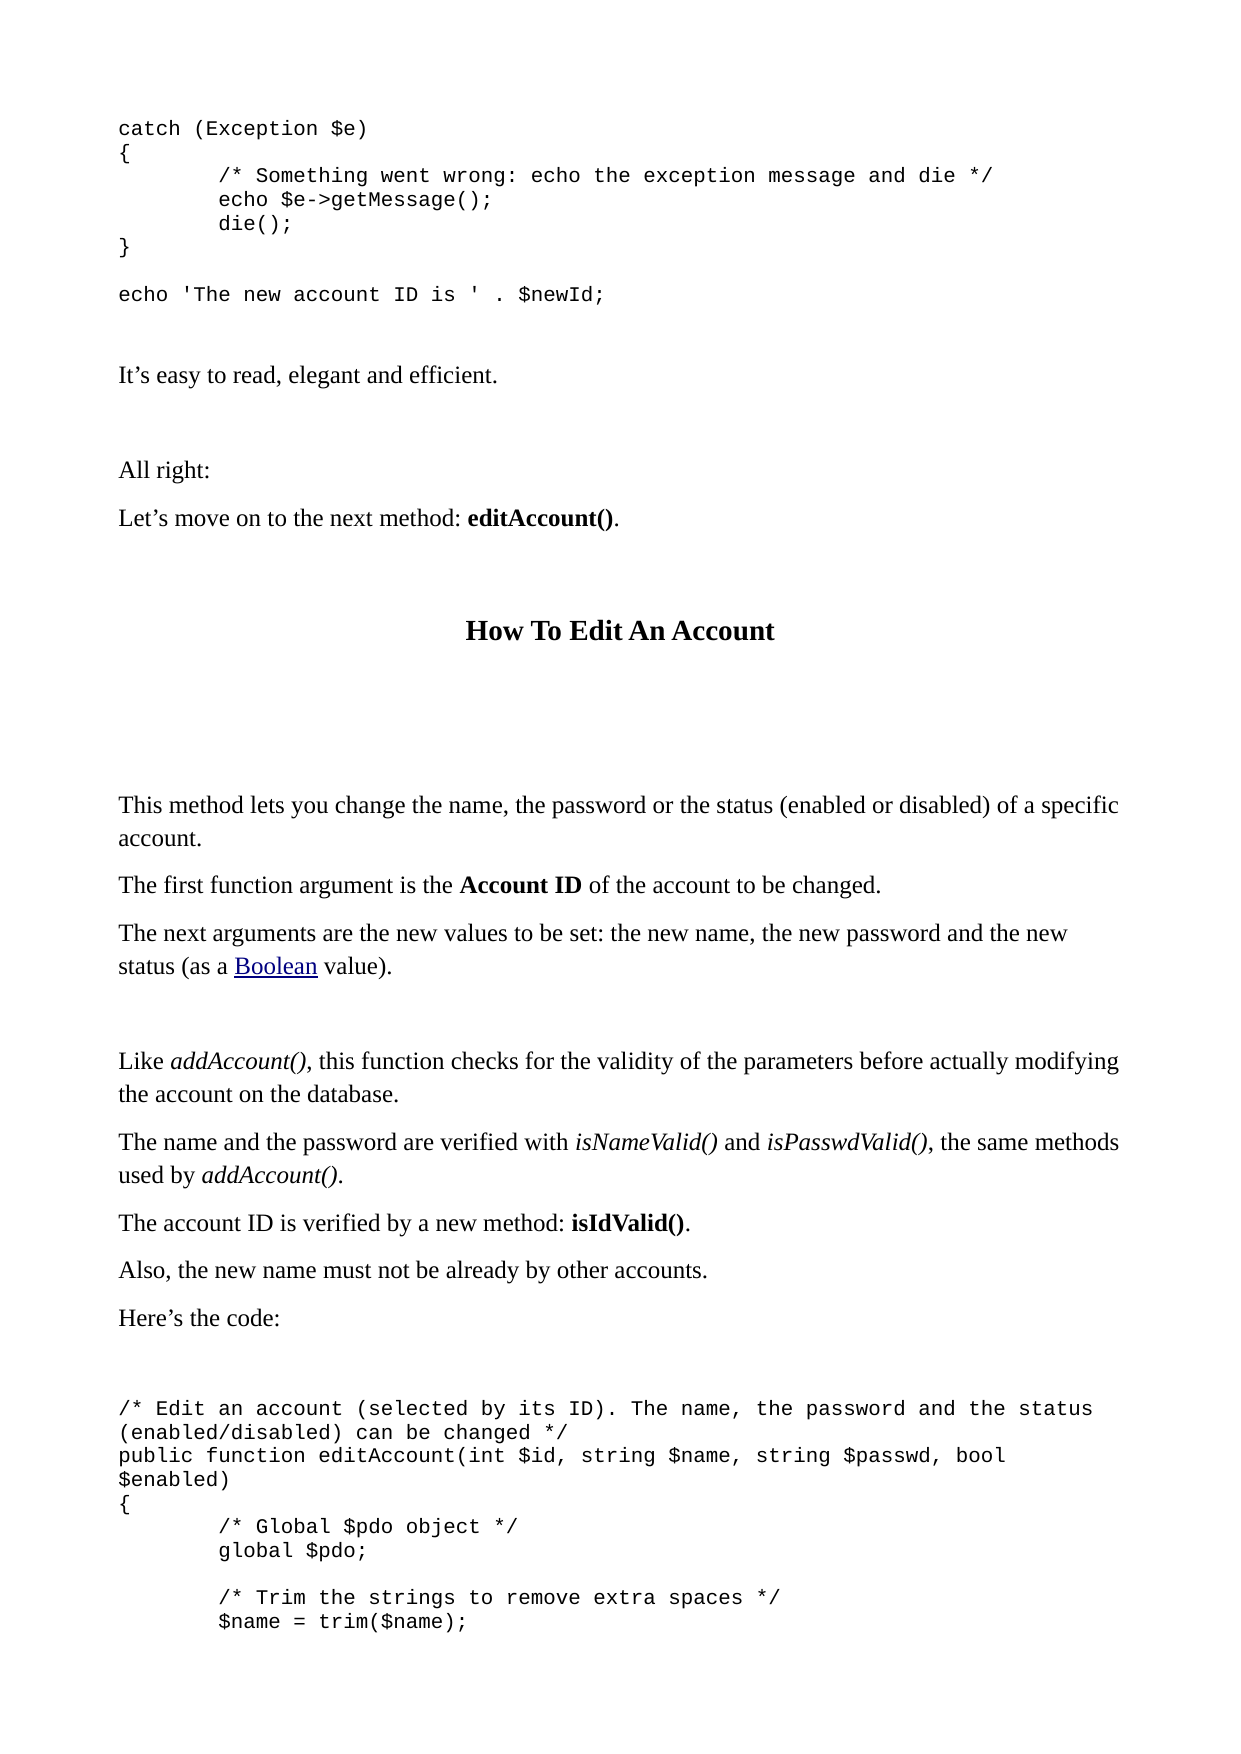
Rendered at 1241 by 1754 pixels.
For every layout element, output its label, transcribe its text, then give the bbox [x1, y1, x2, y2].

text { [118, 142, 1122, 165]
text catch (Exception $e) [118, 118, 1122, 142]
text /* Something went wrong: echo the exception message and die */ [118, 165, 1122, 189]
text It’s easy to read, elegant and efficient. [118, 360, 1122, 389]
text echo $e->getMessage(); [118, 189, 1122, 213]
text This method lets you change the name, the password or the status (enabled or disabled) of a specific account. [118, 790, 1122, 852]
text Here’s the code: [118, 1303, 1122, 1332]
text The next arguments are the new values to be set: the new name, the new password and the new status (as a Boolean value). [118, 918, 1122, 980]
text All right: [118, 456, 1122, 484]
text Let’s move on to the next method: editAccount(). [118, 503, 1122, 532]
text { [118, 1493, 1122, 1516]
text } [118, 236, 1122, 260]
text The name and the password are verified with isNameValid() and isPasswdValid(), the same methods used by addAccount(). [118, 1127, 1122, 1189]
text Also, the new name must not be already by other accounts. [118, 1255, 1122, 1284]
text The first function argument is the Account ID of the account to be changed. [118, 871, 1122, 899]
text Like addAccount(), this function checks for the validity of the parameters before actually modifying the account on the database. [118, 1046, 1122, 1108]
text public function editAccount(int $id, string $name, string $passwd, bool $enabled) [118, 1445, 1122, 1493]
text The account ID is verified by a new method: isIdValid(). [118, 1208, 1122, 1236]
text /* Global $pdo object */ [118, 1516, 1122, 1540]
text $name = trim($name); [118, 1611, 1122, 1634]
text die(); [118, 213, 1122, 236]
text /* Trim the strings to remove extra spaces */ [118, 1587, 1122, 1611]
text global $pdo; [118, 1540, 1122, 1563]
text /* Edit an account (selected by its ID). The name, the password and the status (enabled/disabled) can be changed */ [118, 1398, 1122, 1445]
text echo 'The new account ID is ' . $newId; [118, 284, 1122, 307]
subtitle How To Edit An Account [118, 613, 1122, 647]
